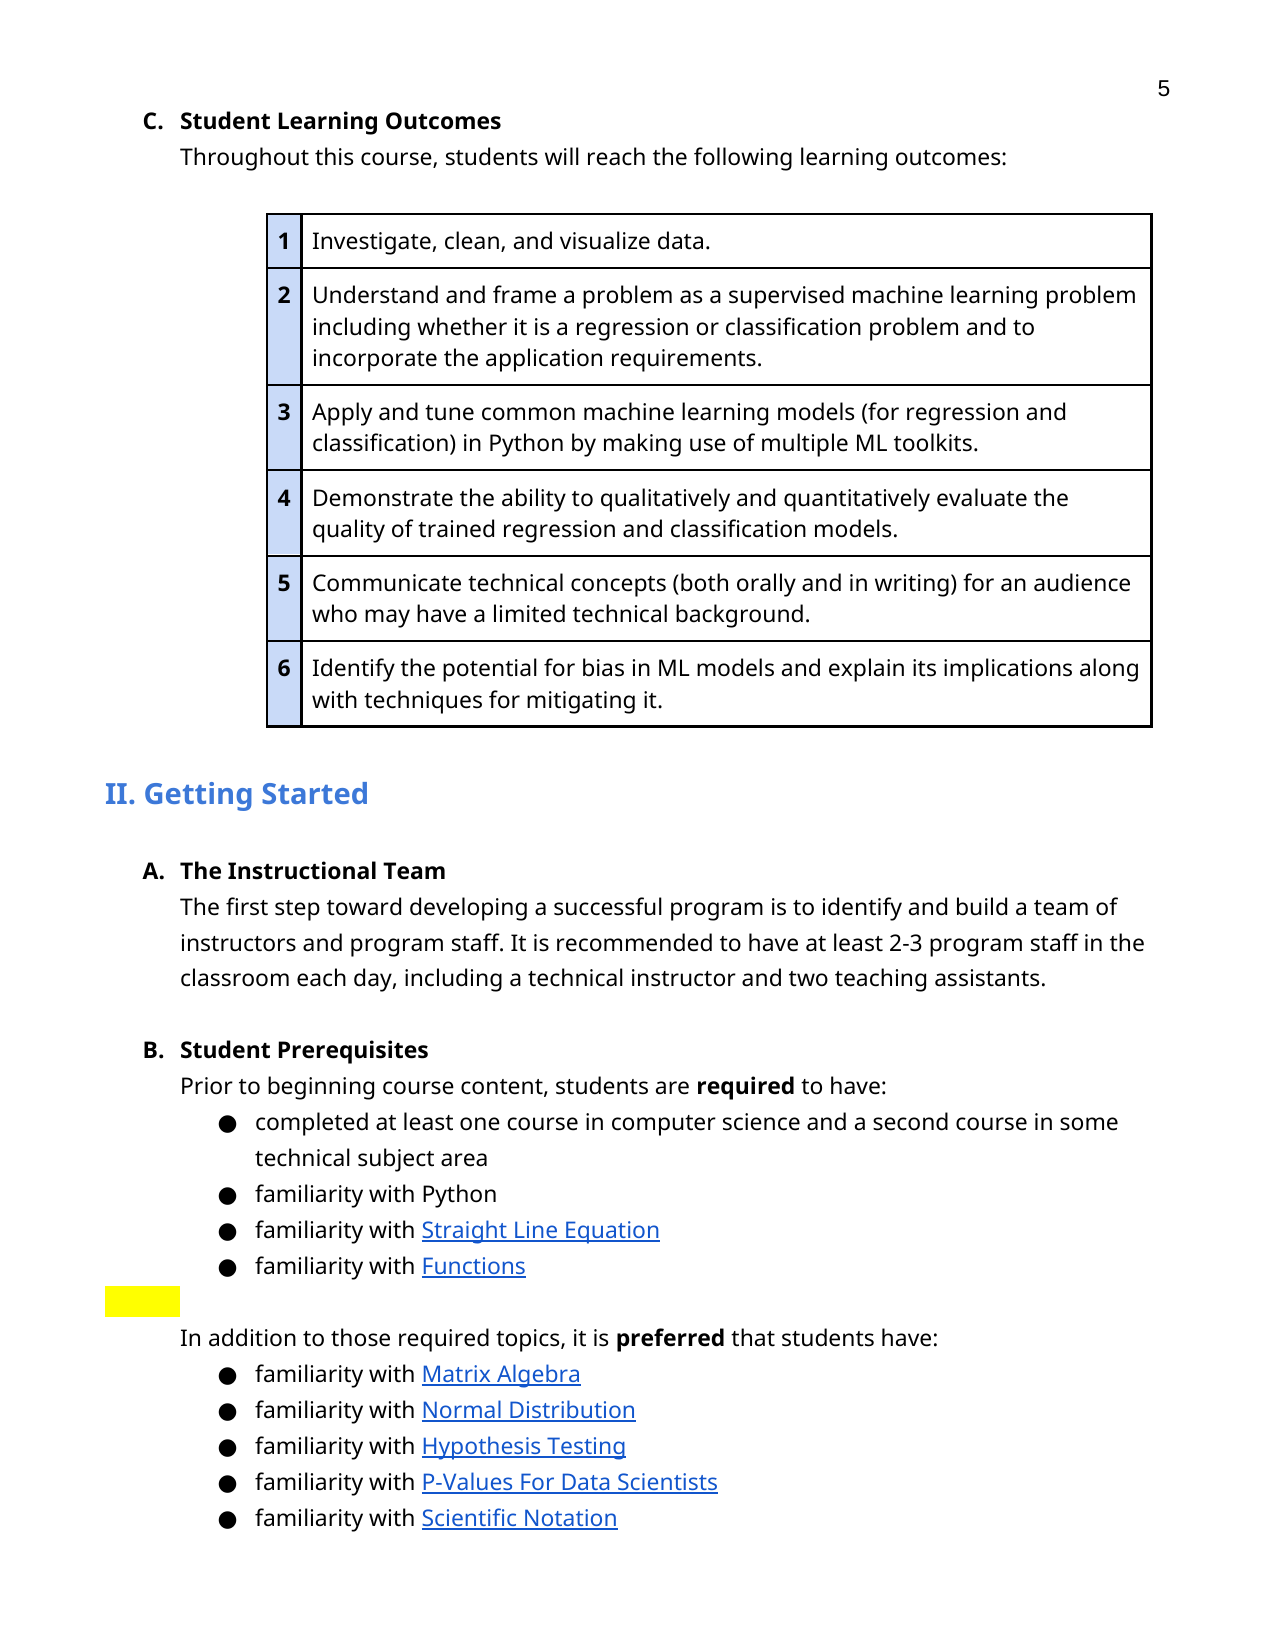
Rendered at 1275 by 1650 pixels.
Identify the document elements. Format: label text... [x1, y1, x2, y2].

list familiarity with Normal Distribution [217, 1394, 1170, 1425]
table_header Investigate, clean, and visualize data. [303, 215, 1150, 267]
text Prior to beginning course content, students are required to have: [180, 1070, 1170, 1101]
text In addition to those required topics, it is preferred that students have: [105, 1322, 1170, 1353]
table_cell 2 [268, 269, 300, 384]
list Student Learning Outcomes [142, 105, 1170, 136]
list The Instructional Team [142, 854, 1170, 886]
list completed at least one course in computer science and a second course in some technical subject area [217, 1106, 1170, 1173]
table_cell 6 [268, 642, 300, 725]
table_cell 5 [268, 557, 300, 640]
table_cell 3 [268, 386, 300, 469]
list familiarity with Hypothesis Testing [217, 1429, 1170, 1461]
text Throughout this course, students will reach the following learning outcomes: [105, 141, 1170, 172]
table_cell Understand and frame a problem as a supervised machine learning problem including whether it is a regression or classification problem and to incorporate the application requirements. [303, 269, 1150, 384]
text The first step toward developing a successful program is to identify and build a team of instructors and program staff. It is recommended to have at least 2-3 program staff in the classroom each day, including a technical instructor and two teaching assistants. [180, 891, 1170, 994]
list familiarity with Scientific Notation [217, 1501, 1170, 1533]
list Student Prerequisites [142, 1034, 1170, 1066]
table_cell Identify the potential for bias in ML models and explain its implications along with techniques for mitigating it. [303, 642, 1150, 725]
table_header 1 [268, 215, 300, 267]
list familiarity with Python [217, 1178, 1170, 1209]
list familiarity with Functions [217, 1250, 1170, 1281]
list familiarity with Matrix Algebra [217, 1358, 1170, 1389]
table_cell Communicate technical concepts (both orally and in writing) for an audience who may have a limited technical background. [303, 557, 1150, 640]
list familiarity with Straight Line Equation [217, 1214, 1170, 1245]
table_cell 4 [268, 471, 300, 554]
table_cell Apply and tune common machine learning models (for regression and classification) in Python by making use of multiple ML toolkits. [303, 386, 1150, 469]
list familiarity with P-Values For Data Scientists [217, 1466, 1170, 1497]
text II. Getting Started [105, 773, 1170, 813]
table_cell Demonstrate the ability to qualitatively and quantitatively evaluate the quality of trained regression and classification models. [303, 471, 1150, 554]
